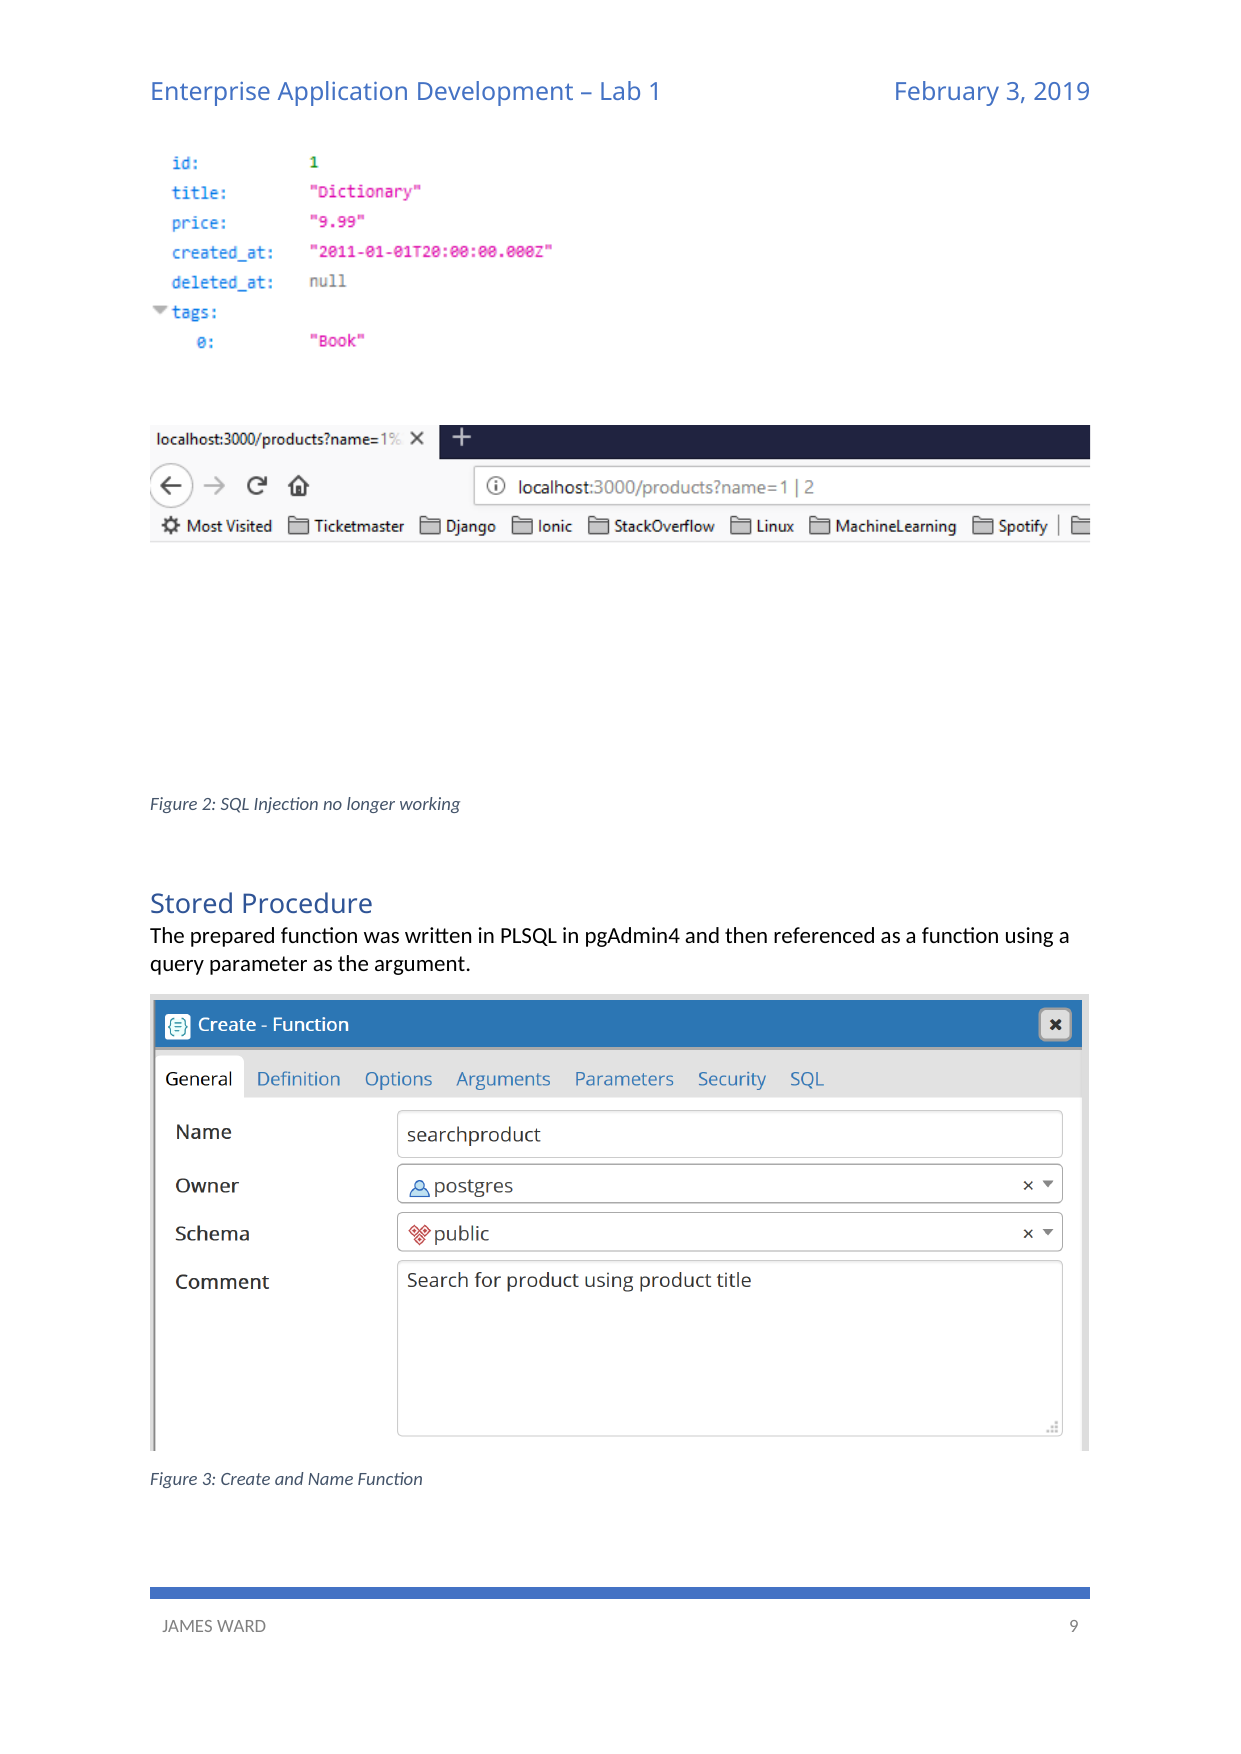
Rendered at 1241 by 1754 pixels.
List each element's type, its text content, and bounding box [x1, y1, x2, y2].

text Figure 3: Create and Name Function [150, 1467, 1090, 1490]
text Figure 2: SQL Injection no longer working [150, 792, 1090, 815]
text The prepared function was written in PLSQL in pgAdmin4 and then referenced as a function using a query parameter as the argument. [150, 921, 1090, 977]
subtitle Stored Procedure [150, 884, 1090, 921]
